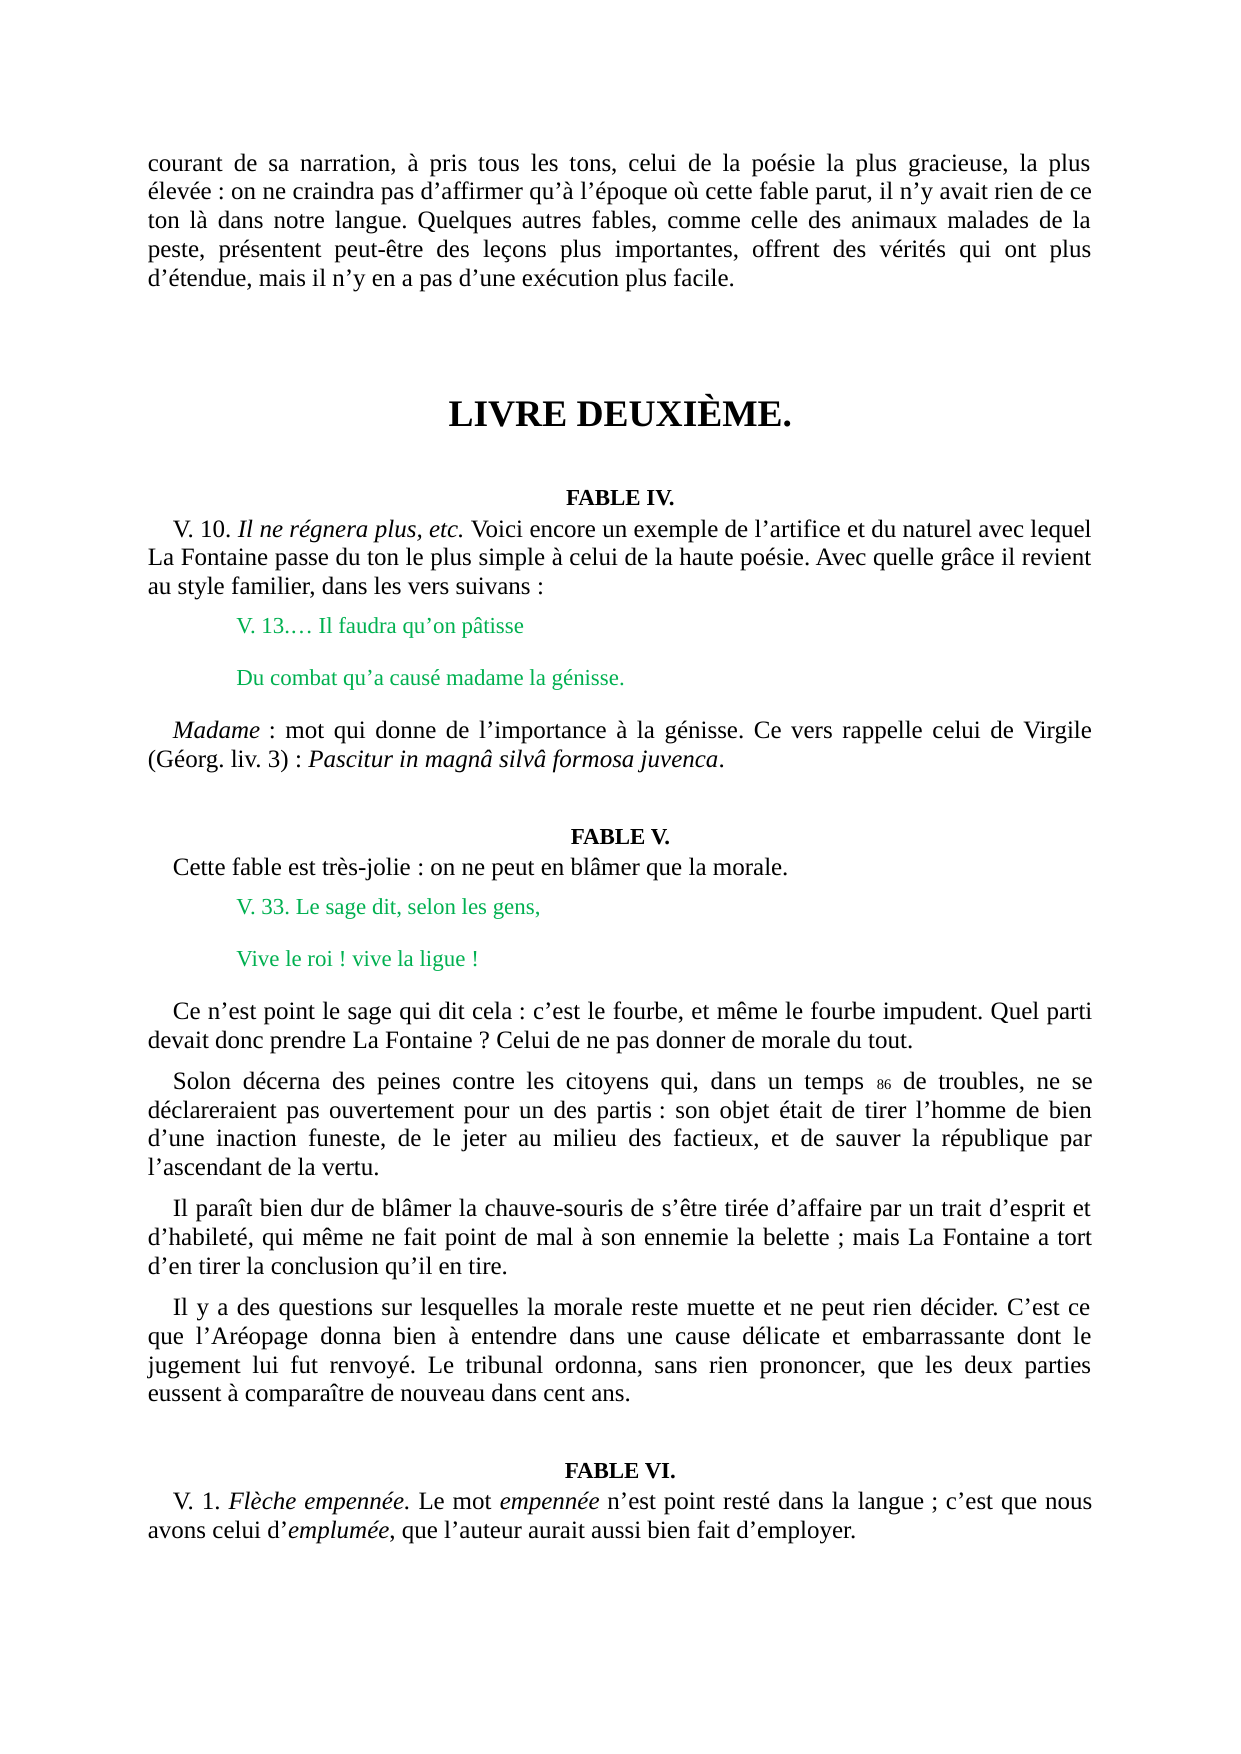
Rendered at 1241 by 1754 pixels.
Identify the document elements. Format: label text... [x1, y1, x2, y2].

text V. 1. Flèche empennée. Le mot empennée n’est point resté dans la langue ; c’est que nous avons celui d’emplumée, que l’auteur aurait aussi bien fait d’employer. [148, 1486, 1093, 1544]
text Madame : mot qui donne de l’importance à la génisse. Ce vers rappelle celui de Virgile (Géorg. liv. 3) : Pascitur in magnâ silvâ formosa juvenca. [148, 715, 1093, 773]
text Cette fable est très-jolie : on ne peut en blâmer que la morale. [148, 852, 1093, 881]
text V. 10. Il ne régnera plus, etc. Voici encore un exemple de l’artifice et du naturel avec lequel La Fontaine passe du ton le plus simple à celui de la haute poésie. Avec quelle grâce il revient au style familier, dans les vers suivans : [148, 514, 1093, 600]
text V. 33. Le sage dit, selon les gens, [236, 893, 1093, 919]
text V. 13.… Il faudra qu’on pâtisse [236, 612, 1093, 639]
text Solon décerna des peines contre les citoyens qui, dans un temps 86 de troubles, ne se déclareraient pas ouvertement pour un des partis : son objet était de tirer l’homme de bien d’une inaction funeste, de le jeter au milieu des factieux, et de sauver la république par l’ascendant de la vertu. [148, 1066, 1093, 1181]
text Vive le roi ! vive la ligue ! [236, 944, 1093, 971]
subtitle FABLE V. [148, 823, 1093, 849]
text courant de sa narration, à pris tous les tons, celui de la poésie la plus gracieuse, la plus élevée : on ne craindra pas d’affirmer qu’à l’époque où cette fable parut, il n’y avait rien de ce ton là dans notre langue. Quelques autres fables, comme celle des animaux malades de la peste, présentent peut-être des leçons plus importantes, offrent des vérités qui ont plus d’étendue, mais il n’y en a pas d’une exécution plus facile. [148, 148, 1093, 291]
subtitle FABLE IV. [148, 484, 1093, 511]
subtitle FABLE VI. [148, 1457, 1093, 1483]
subtitle LIVRE DEUXIÈME. [148, 391, 1093, 434]
text Du combat qu’a causé madame la génisse. [236, 664, 1093, 690]
text Il paraît bien dur de blâmer la chauve-souris de s’être tirée d’affaire par un trait d’esprit et d’habileté, qui même ne fait point de mal à son ennemie la belette ; mais La Fontaine a tort d’en tirer la conclusion qu’il en tire. [148, 1193, 1093, 1280]
text Ce n’est point le sage qui dit cela : c’est le fourbe, et même le fourbe impudent. Quel parti devait donc prendre La Fontaine ? Celui de ne pas donner de morale du tout. [148, 996, 1093, 1053]
text Il y a des questions sur lesquelles la morale reste muette et ne peut rien décider. C’est ce que l’Aréopage donna bien à entendre dans une cause délicate et embarrassante dont le jugement lui fut renvoyé. Le tribunal ordonna, sans rien prononcer, que les deux parties eussent à comparaître de nouveau dans cent ans. [148, 1292, 1093, 1407]
